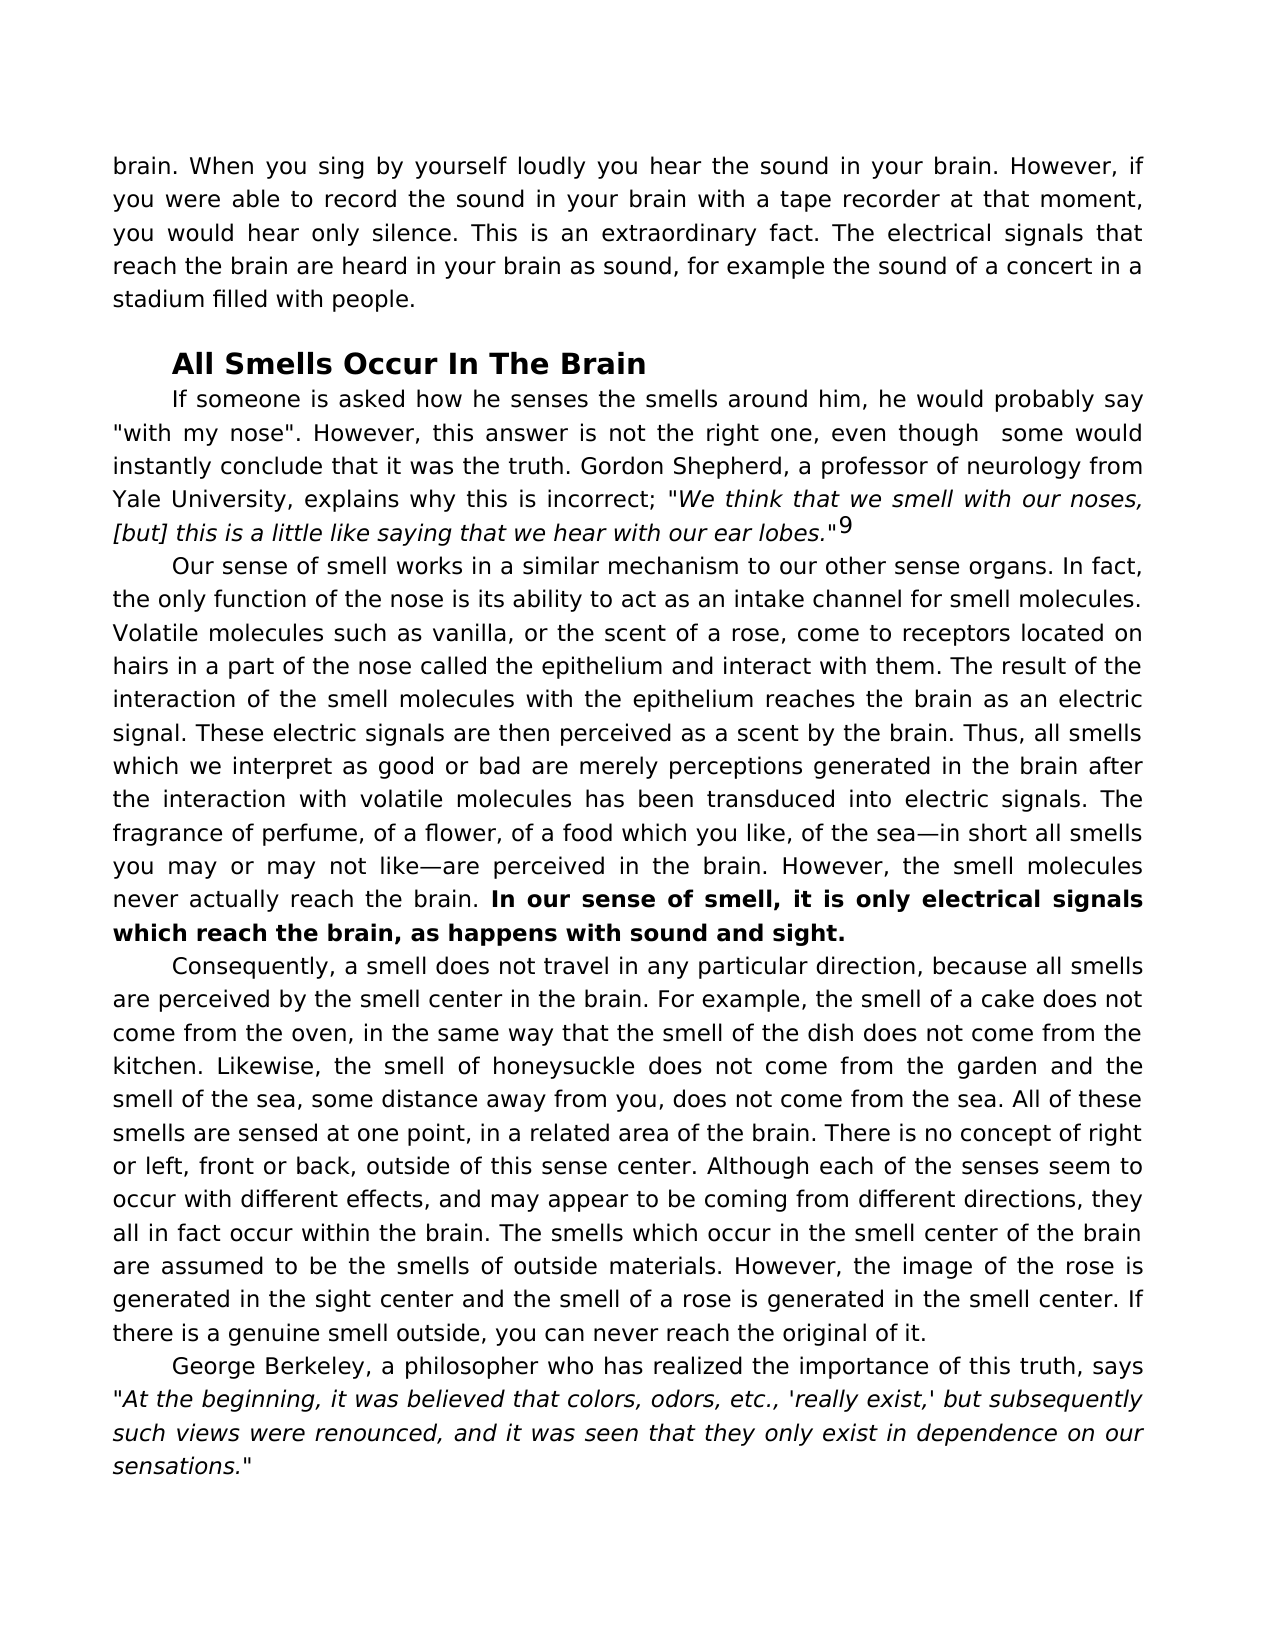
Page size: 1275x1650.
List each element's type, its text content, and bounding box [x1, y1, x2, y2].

text Our sense of smell works in a similar mechanism to our other sense organs. In fact, the only function of the nose is its ability to act as an intake channel for smell molecules. Volatile molecules such as vanilla, or the scent of a rose, come to receptors located on hairs in a part of the nose called the epithelium and interact with them. The result of the interaction of the smell molecules with the epithelium reaches the brain as an electric signal. These electric signals are then perceived as a scent by the brain. Thus, all smells which we interpret as good or bad are merely perceptions generated in the brain after the interaction with volatile molecules has been transduced into electric signals. The fragrance of perfume, of a flower, of a food which you like, of the sea—in short all smells you may or may not like—are perceived in the brain. However, the smell molecules never actually reach the brain. In our sense of smell, it is only electrical signals which reach the brain, as happens with sound and sight. [112, 548, 1145, 948]
text All Smells Occur In The Brain [112, 348, 1145, 381]
text Consequently, a smell does not travel in any particular direction, because all smells are perceived by the smell center in the brain. For example, the smell of a cake does not come from the oven, in the same way that the smell of the dish does not come from the kitchen. Likewise, the smell of honeysuckle does not come from the garden and the smell of the sea, some distance away from you, does not come from the sea. All of these smells are sensed at one point, in a related area of the brain. There is no concept of right or left, front or back, outside of this sense center. Although each of the senses seem to occur with different effects, and may appear to be coming from different directions, they all in fact occur within the brain. The smells which occur in the smell center of the brain are assumed to be the smells of outside materials. However, the image of the rose is generated in the sight center and the smell of a rose is generated in the smell center. If there is a genuine smell outside, you can never reach the original of it. [112, 948, 1145, 1348]
text If someone is asked how he senses the smells around him, he would probably say "with my nose". However, this answer is not the right one, even though some would instantly conclude that it was the truth. Gordon Shepherd, a professor of neurology from Yale University, explains why this is incorrect; "We think that we smell with our noses, [but] this is a little like saying that we hear with our ear lobes."9 [112, 381, 1145, 548]
text brain. When you sing by yourself loudly you hear the sound in your brain. However, if you were able to record the sound in your brain with a tape recorder at that moment, you would hear only silence. This is an extraordinary fact. The electrical signals that reach the brain are heard in your brain as sound, for example the sound of a concert in a stadium filled with people. [112, 148, 1145, 314]
text George Berkeley, a philosopher who has realized the importance of this truth, says "At the beginning, it was believed that colors, odors, etc., 'really exist,' but subsequently such views were renounced, and it was seen that they only exist in dependence on our sensations." [112, 1348, 1145, 1481]
